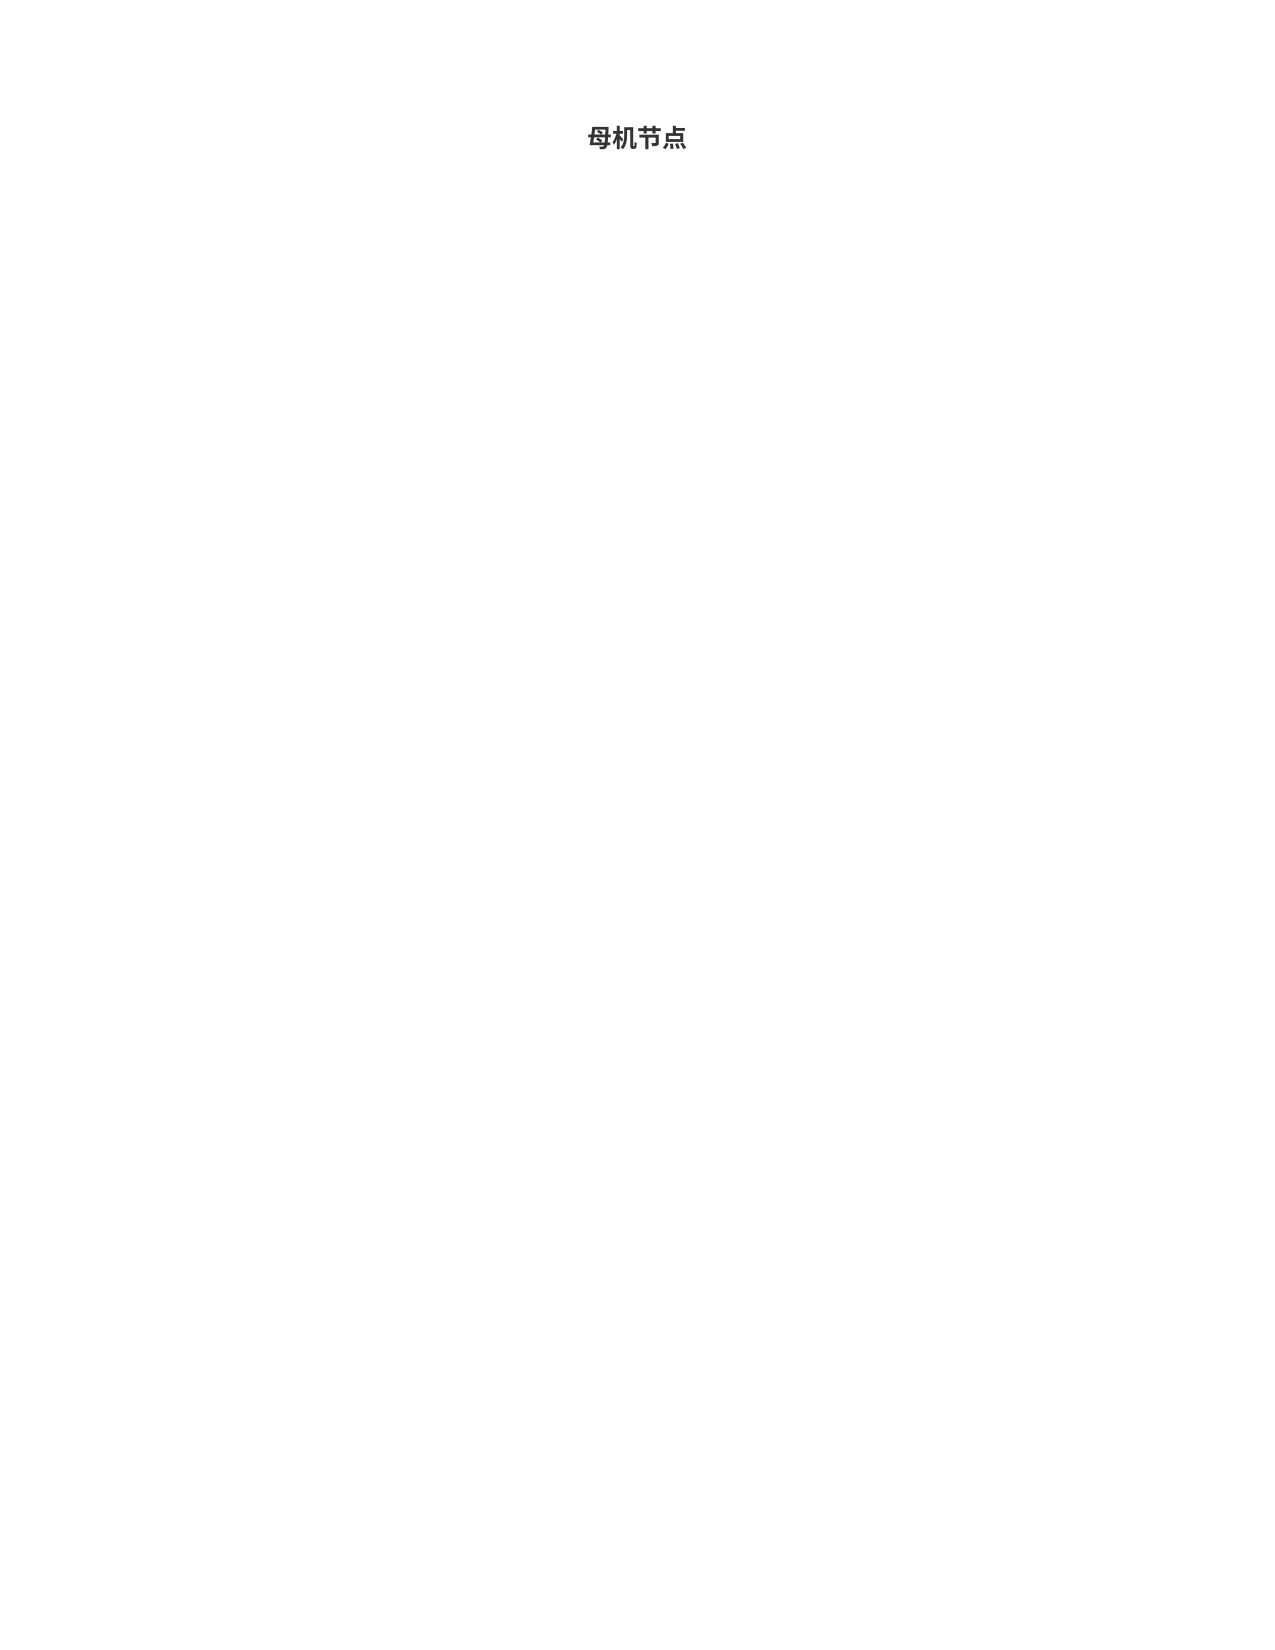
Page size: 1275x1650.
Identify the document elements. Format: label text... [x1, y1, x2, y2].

text 母机节点 [118, 118, 1157, 154]
